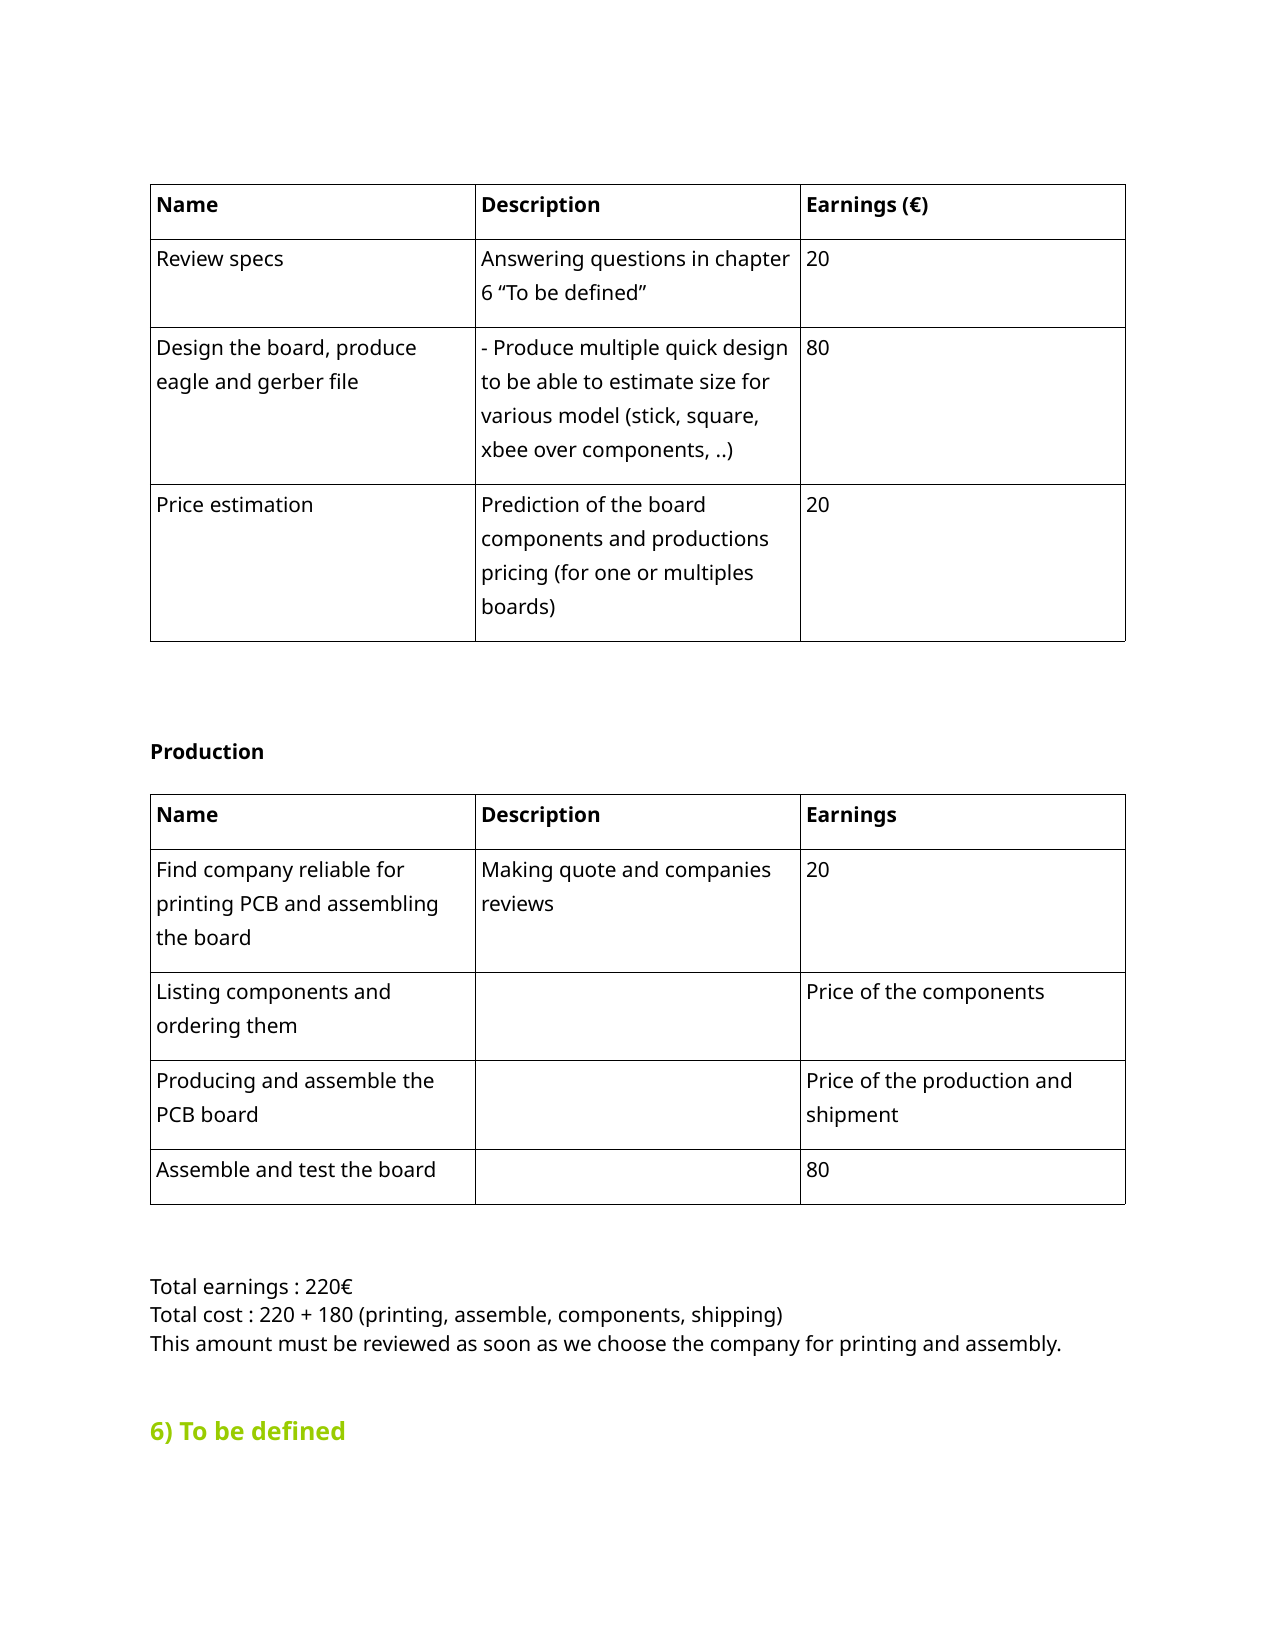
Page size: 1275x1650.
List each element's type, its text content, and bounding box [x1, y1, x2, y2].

table_cell 20 [801, 240, 1125, 327]
table_cell Design the board, produce eagle and gerber file [151, 328, 475, 484]
table_header Description [476, 795, 800, 849]
table_header Earnings [801, 795, 1125, 849]
table_cell Answering questions in chapter 6 “To be defined” [476, 240, 800, 327]
table_cell Producing and assemble the PCB board [151, 1061, 475, 1149]
text This amount must be reviewed as soon as we choose the company for printing and assembly. [150, 1329, 1125, 1357]
table_cell Assemble and test the board [151, 1150, 475, 1203]
text Total cost : 220 + 180 (printing, assemble, components, shipping) [150, 1300, 1125, 1329]
table_cell Prediction of the board components and productions pricing (for one or multiples boards) [476, 485, 800, 641]
table_cell 20 [801, 850, 1125, 972]
table_header Name [151, 185, 475, 239]
table_cell [476, 1061, 800, 1149]
text 6) To be defined [150, 1414, 1125, 1448]
text Total earnings : 220€ [150, 1272, 1125, 1300]
table_cell 20 [801, 485, 1125, 641]
table_cell Review specs [151, 240, 475, 327]
table_cell [476, 973, 800, 1060]
table_cell - Produce multiple quick design to be able to estimate size for various model (stick, square, xbee over components, ..) [476, 328, 800, 484]
table_cell 80 [801, 1150, 1125, 1203]
table_cell 80 [801, 328, 1125, 484]
table_header Description [476, 185, 800, 239]
table_cell Listing components and ordering them [151, 973, 475, 1060]
text Production [150, 709, 1125, 766]
table_cell Price of the production and shipment [801, 1061, 1125, 1149]
table_cell Price estimation [151, 485, 475, 641]
table_cell [476, 1150, 800, 1203]
table_header Earnings (€) [801, 185, 1125, 239]
table_cell Find company reliable for printing PCB and assembling the board [151, 850, 475, 972]
table_header Name [151, 795, 475, 849]
table_cell Making quote and companies reviews [476, 850, 800, 972]
table_cell Price of the components [801, 973, 1125, 1060]
